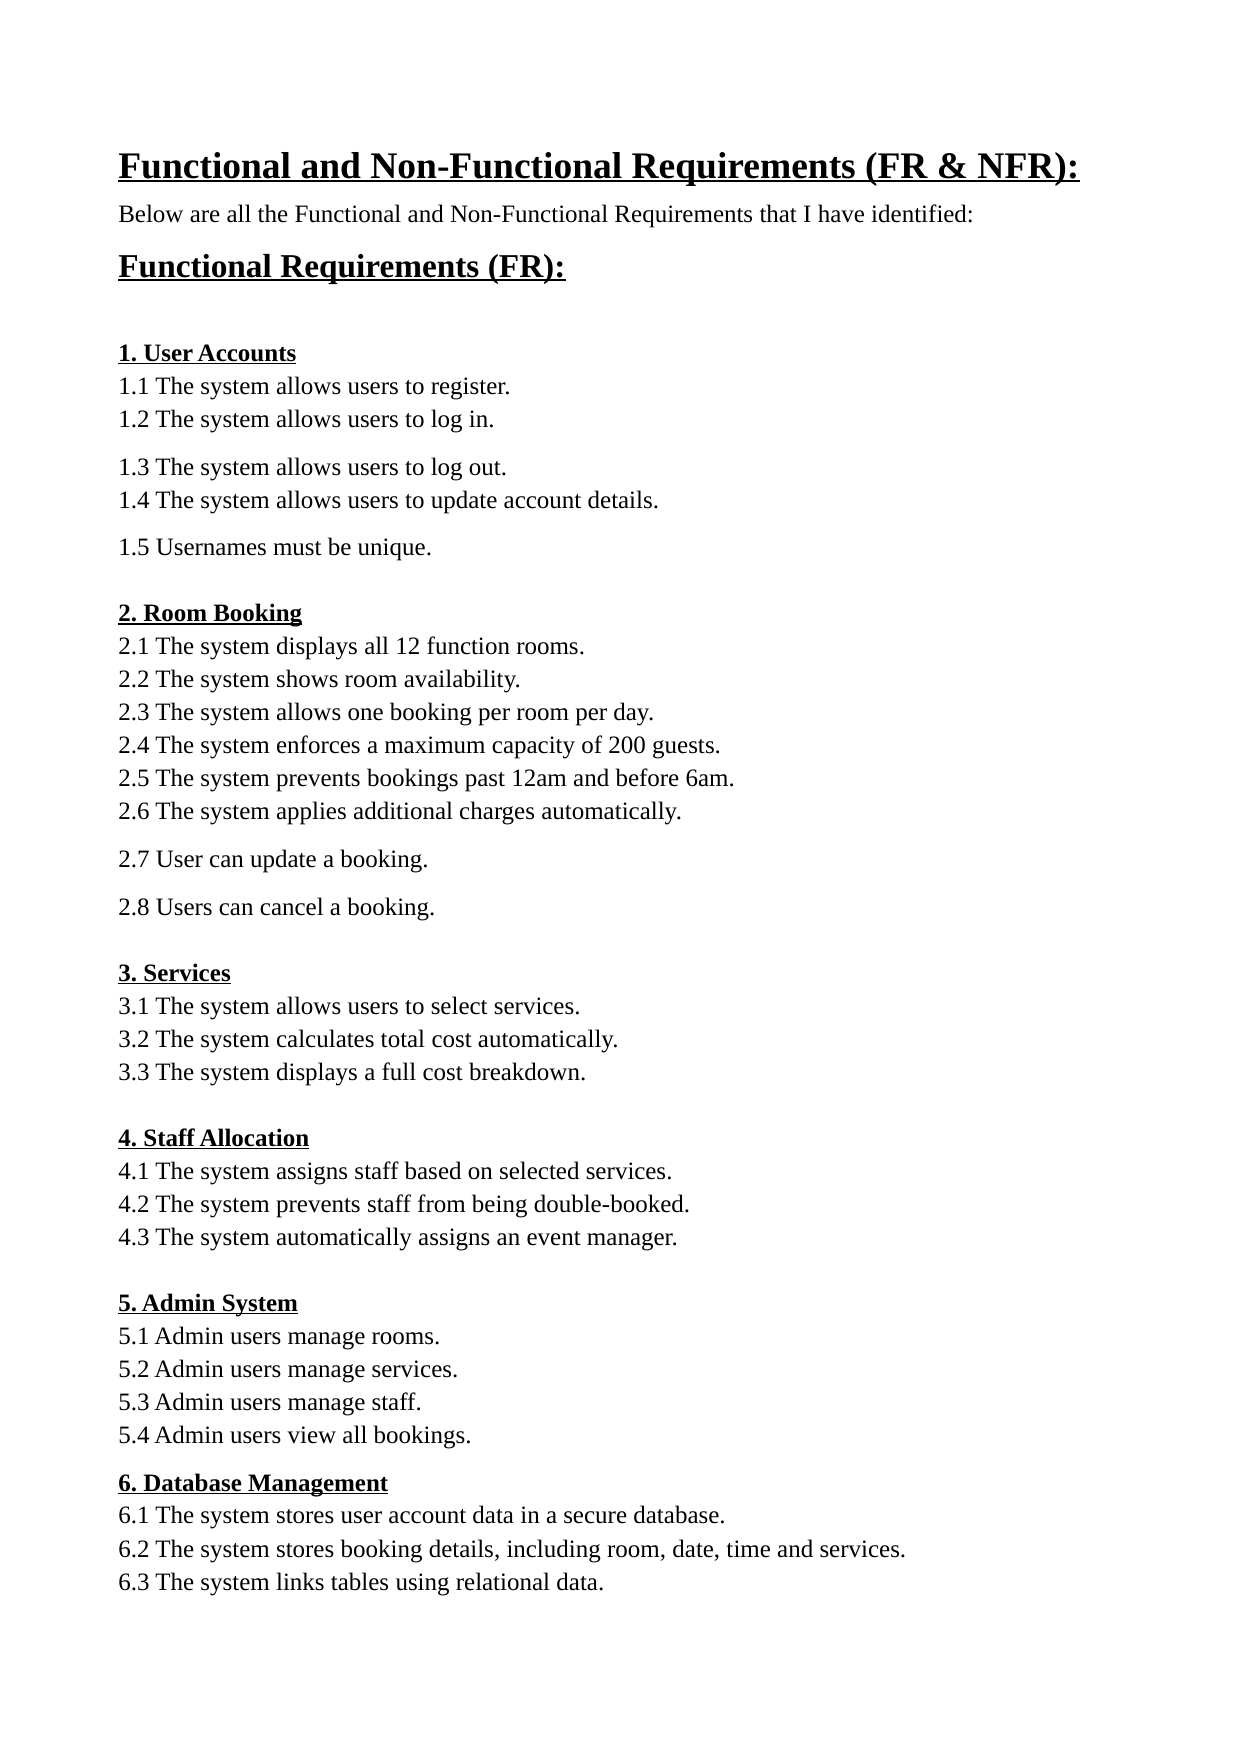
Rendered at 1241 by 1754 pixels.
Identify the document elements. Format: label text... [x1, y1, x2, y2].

subtitle Functional and Non-Functional Requirements (FR & NFR): [118, 143, 1122, 186]
text 6. Database Management 6.1 The system stores user account data in a secure database. 6.2 The system stores booking details, including room, date, time and services. 6.3 The system links tables using relational data. [118, 1468, 1122, 1595]
text 1.3 The system allows users to log out. 1.4 The system allows users to update account details. [118, 452, 1122, 513]
text 1. User Accounts 1.1 The system allows users to register. 1.2 The system allows users to log in. [118, 305, 1122, 433]
text Functional Requirements (FR): [118, 246, 1122, 285]
text 1.5 Usernames must be unique. 2. Room Booking 2.1 The system displays all 12 function rooms. 2.2 The system shows room availability. 2.3 The system allows one booking per room per day. 2.4 The system enforces a maximum capacity of 200 guests. 2.5 The system prevents bookings past 12am and before 6am. 2.6 The system applies additional charges automatically. [118, 532, 1122, 825]
text Below are all the Functional and Non-Functional Requirements that I have identified: [118, 199, 1122, 227]
text 2.8 Users can cancel a booking. 3. Services 3.1 The system allows users to select services. 3.2 The system calculates total cost automatically. 3.3 The system displays a full cost breakdown. 4. Staff Allocation 4.1 The system assigns staff based on selected services. 4.2 The system prevents staff from being double-booked. 4.3 The system automatically assigns an event manager. 5. Admin System 5.1 Admin users manage rooms. 5.2 Admin users manage services. 5.3 Admin users manage staff. 5.4 Admin users view all bookings. [118, 892, 1122, 1449]
text 2.7 User can update a booking. [118, 844, 1122, 873]
